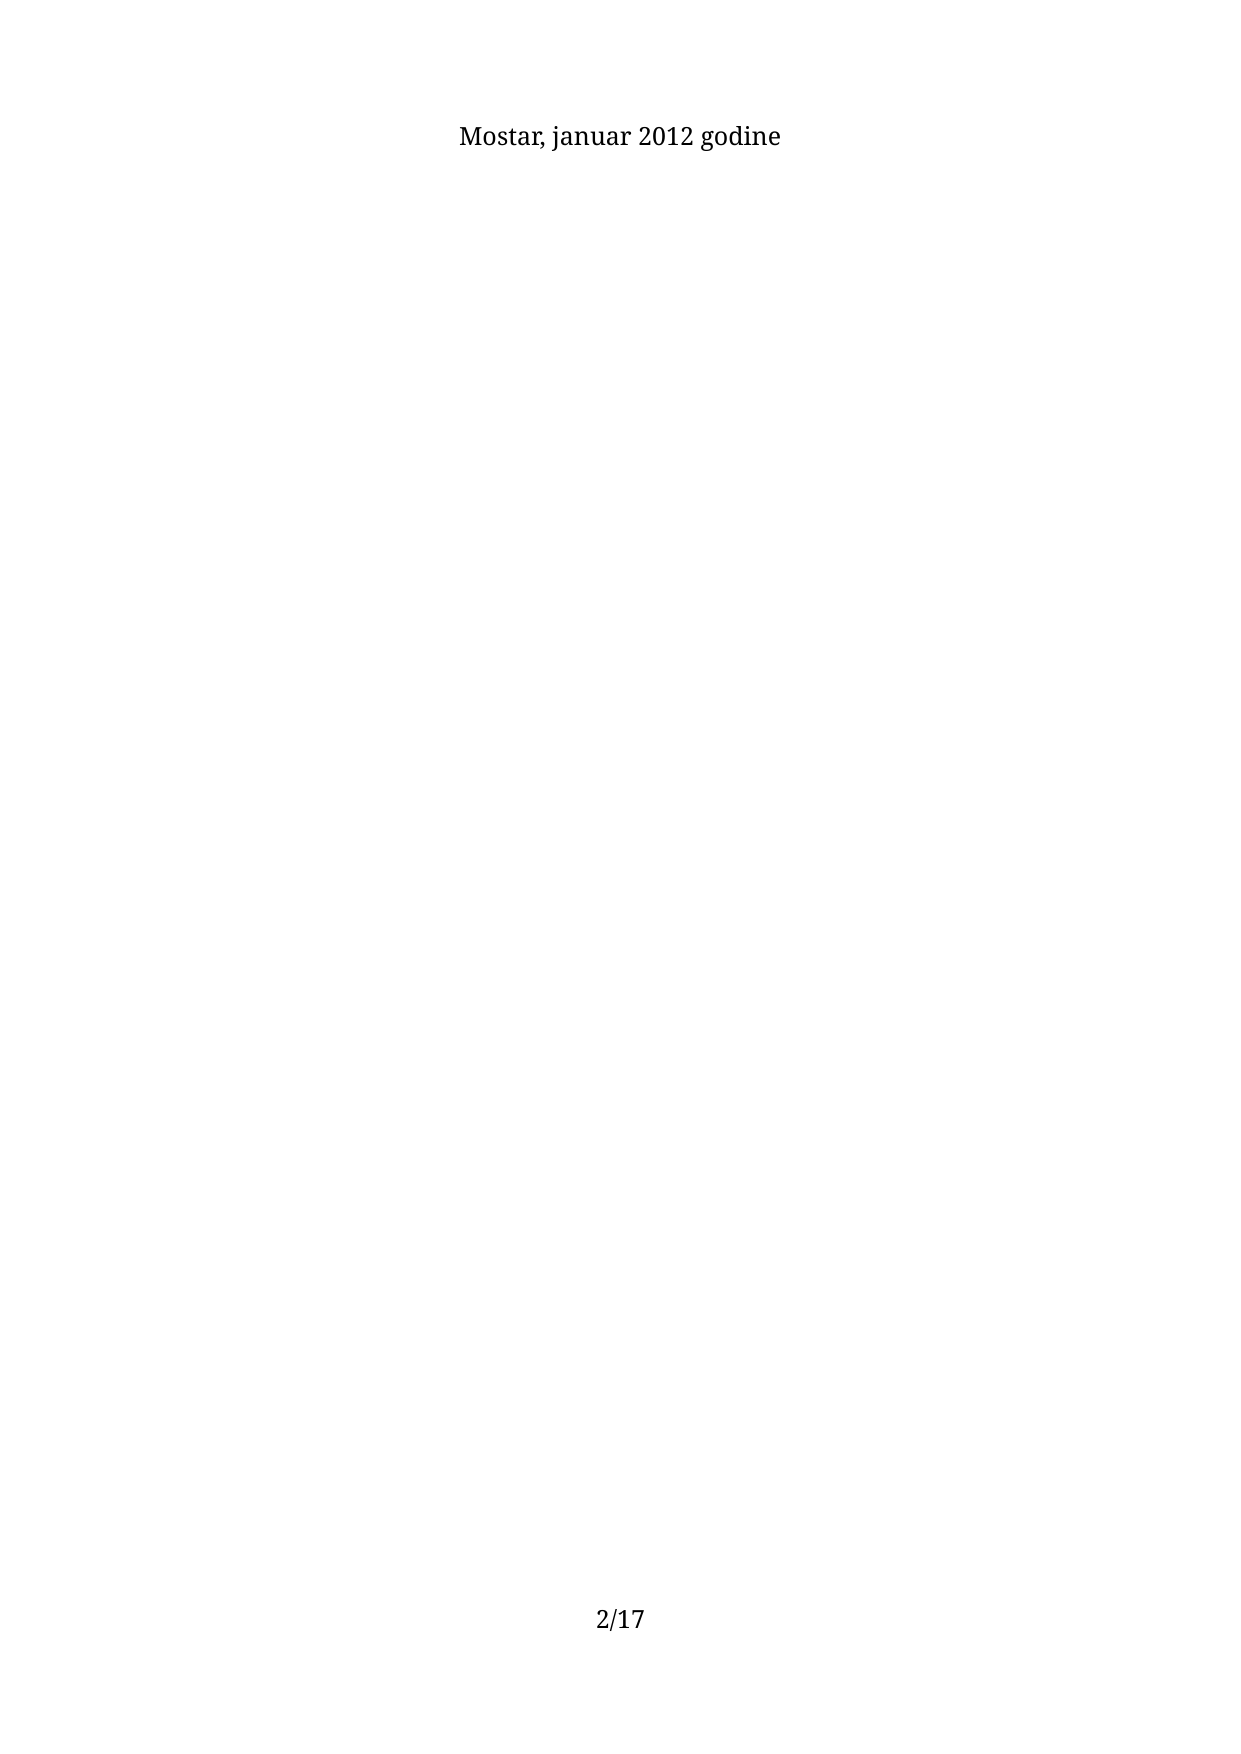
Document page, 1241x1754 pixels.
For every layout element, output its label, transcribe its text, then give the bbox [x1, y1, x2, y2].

table_cell Mostar, januar 2012 godine [118, 118, 1122, 152]
